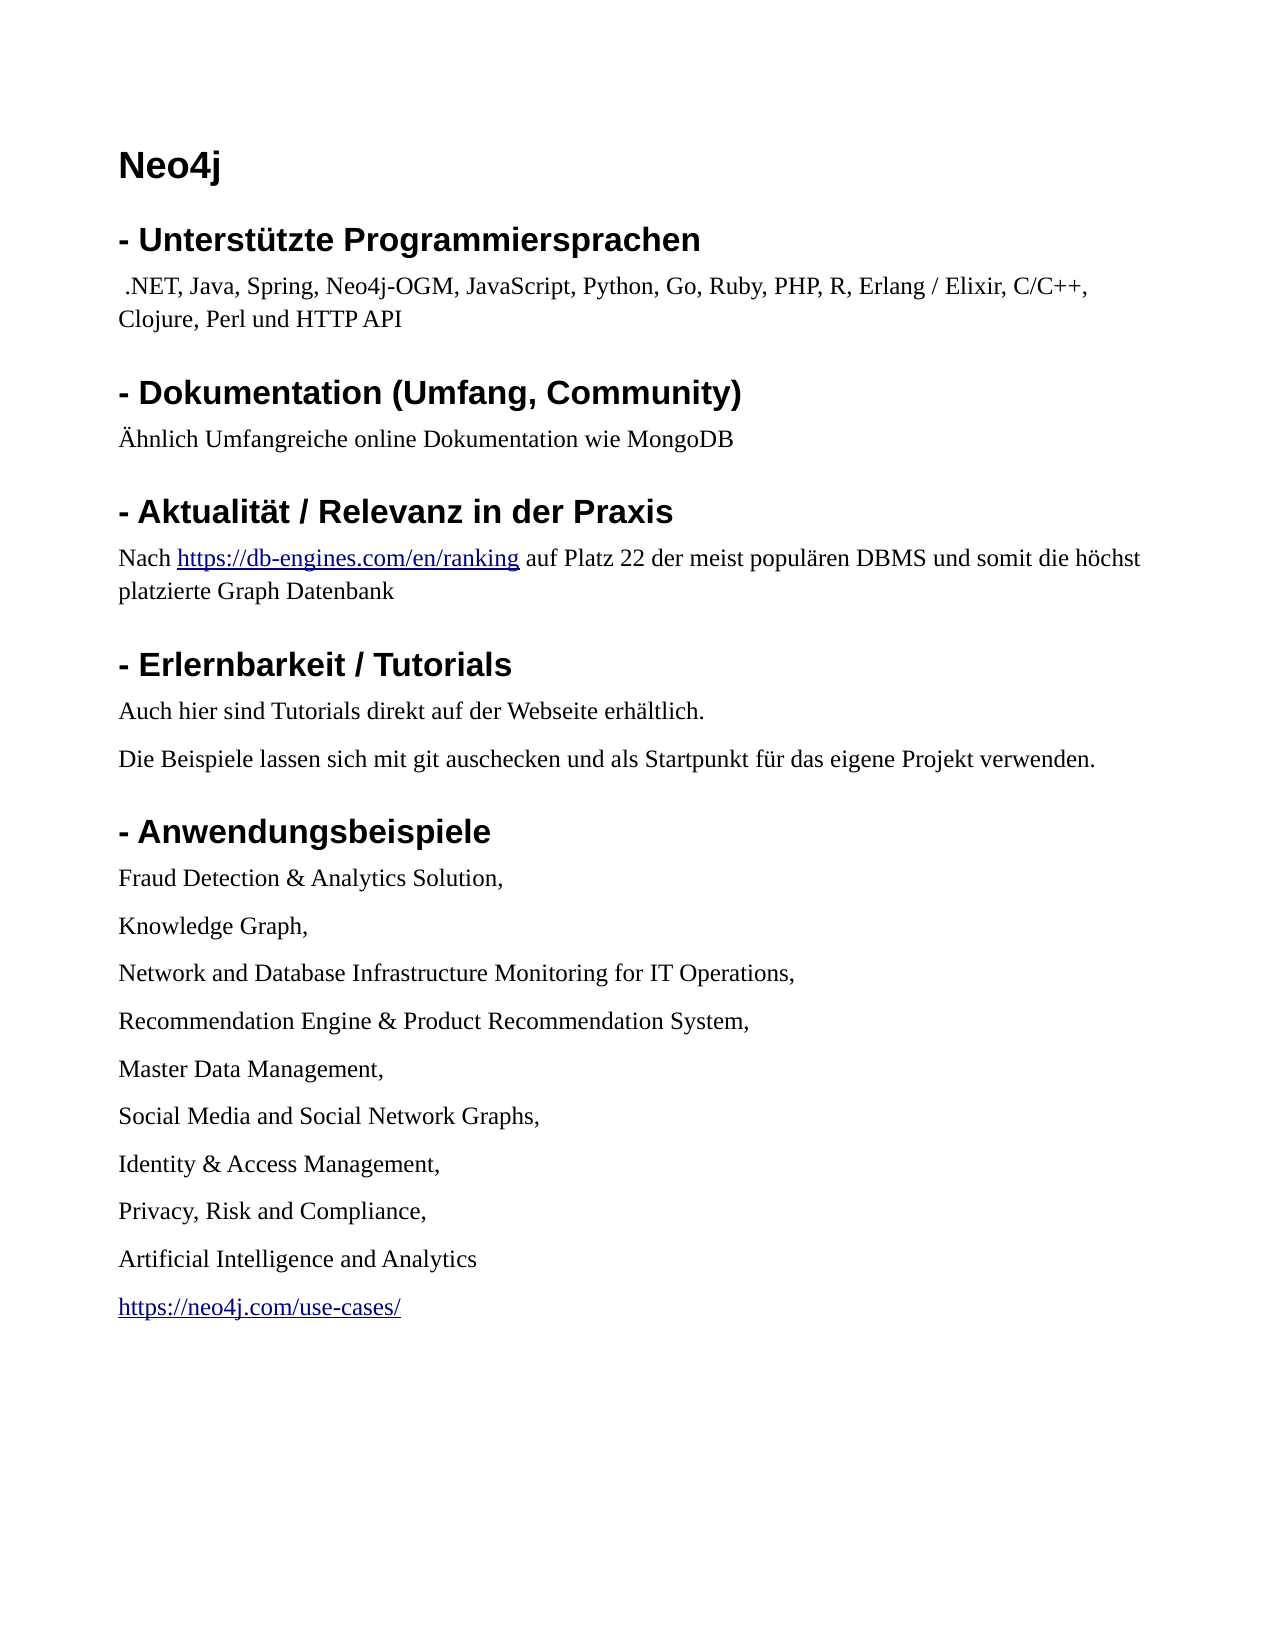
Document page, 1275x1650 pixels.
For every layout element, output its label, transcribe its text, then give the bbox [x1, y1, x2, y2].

text Artificial Intelligence and Analytics [118, 1244, 1157, 1273]
text Knowledge Graph, [118, 911, 1157, 939]
text Social Media and Social Network Graphs, [118, 1101, 1157, 1130]
text Auch hier sind Tutorials direkt auf der Webseite erhältlich. [118, 696, 1157, 725]
text .NET, Java, Spring, Neo4j-OGM, JavaScript, Python, Go, Ruby, PHP, R, Erlang / Elixir, C/C++, Clojure, Perl und HTTP API [118, 271, 1157, 333]
text Die Beispiele lassen sich mit git auschecken und als Startpunkt für das eigene Projekt verwenden. [118, 744, 1157, 772]
text Master Data Management, [118, 1054, 1157, 1082]
subtitle - Anwendungsbeispiele [118, 812, 1157, 851]
subtitle - Unterstützte Programmiersprachen [118, 220, 1157, 259]
subtitle Neo4j [118, 143, 1157, 187]
subtitle - Dokumentation (Umfang, Community) [118, 373, 1157, 411]
text Privacy, Risk and Compliance, [118, 1196, 1157, 1225]
text Nach https://db-engines.com/en/ranking auf Platz 22 der meist populären DBMS und somit die höchst platzierte Graph Datenbank [118, 543, 1157, 605]
subtitle - Erlernbarkeit / Tutorials [118, 645, 1157, 683]
text https://neo4j.com/use-cases/ [118, 1292, 1157, 1320]
text Network and Database Infrastructure Monitoring for IT Operations, [118, 958, 1157, 987]
subtitle - Aktualität / Relevanz in der Praxis [118, 492, 1157, 531]
text Fraud Detection & Analytics Solution, [118, 863, 1157, 892]
text Ähnlich Umfangreiche online Dokumentation wie MongoDB [118, 424, 1157, 453]
text Recommendation Engine & Product Recommendation System, [118, 1006, 1157, 1035]
text Identity & Access Management, [118, 1149, 1157, 1178]
